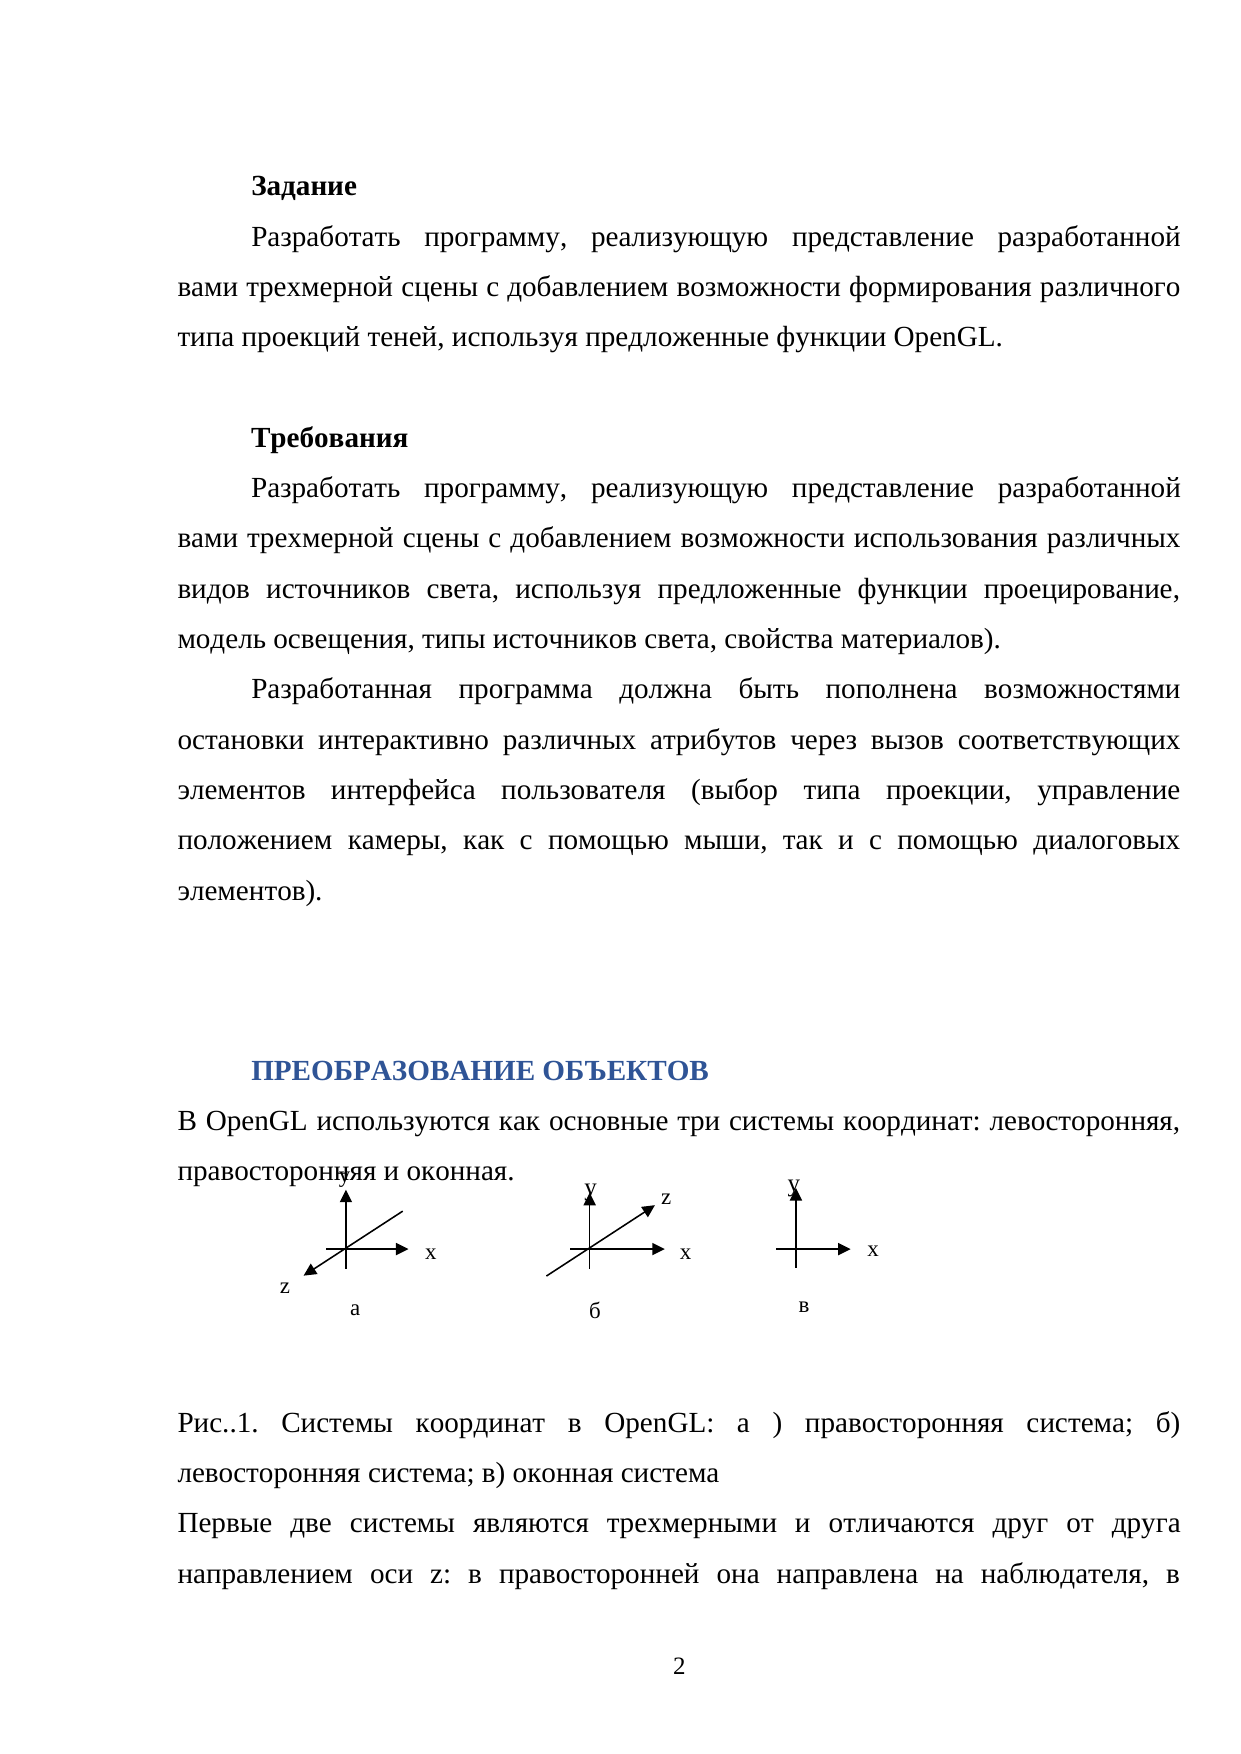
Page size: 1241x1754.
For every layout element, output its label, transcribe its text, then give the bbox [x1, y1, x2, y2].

text Задание [177, 168, 1181, 202]
text Разработать программу, реализующую представление разработанной вами трехмерной сцены с добавлением возможности использования различных видов источников света, используя предложенные функции проецирование, модель освещения, типы источников света, свойства материалов). [177, 470, 1181, 655]
text Разработанная программа должна быть пополнена возможностями остановки интерактивно различных атрибутов через вызов соответствующих элементов интерфейса пользователя (выбор типа проекции, управление положением камеры, как с помощью мыши, так и с помощью диалоговых элементов). [177, 672, 1181, 906]
subtitle ПРЕОБРАЗОВАНИЕ ОБЪЕКТОВ [177, 1053, 1181, 1086]
text Рис..1. Системы координат в OpenGL: а ) правосторонняя система; б) левосторонняя система; в) оконная система [177, 1405, 1181, 1489]
text Требования [177, 420, 1181, 453]
text Первые две системы являются трехмерными и отличаются друг от друга направлением оси z: в правосторонней она направлена на наблюдателя, в [177, 1505, 1181, 1589]
text В OpenGL используются как основные три системы координат: левосторонняя, правосторонняя и оконная. [177, 1103, 1181, 1187]
text Разработать программу, реализующую представление разработанной вами трехмерной сцены с добавлением возможности формирования различного типа проекций теней, используя предложенные функции OpenGL. [177, 219, 1181, 353]
